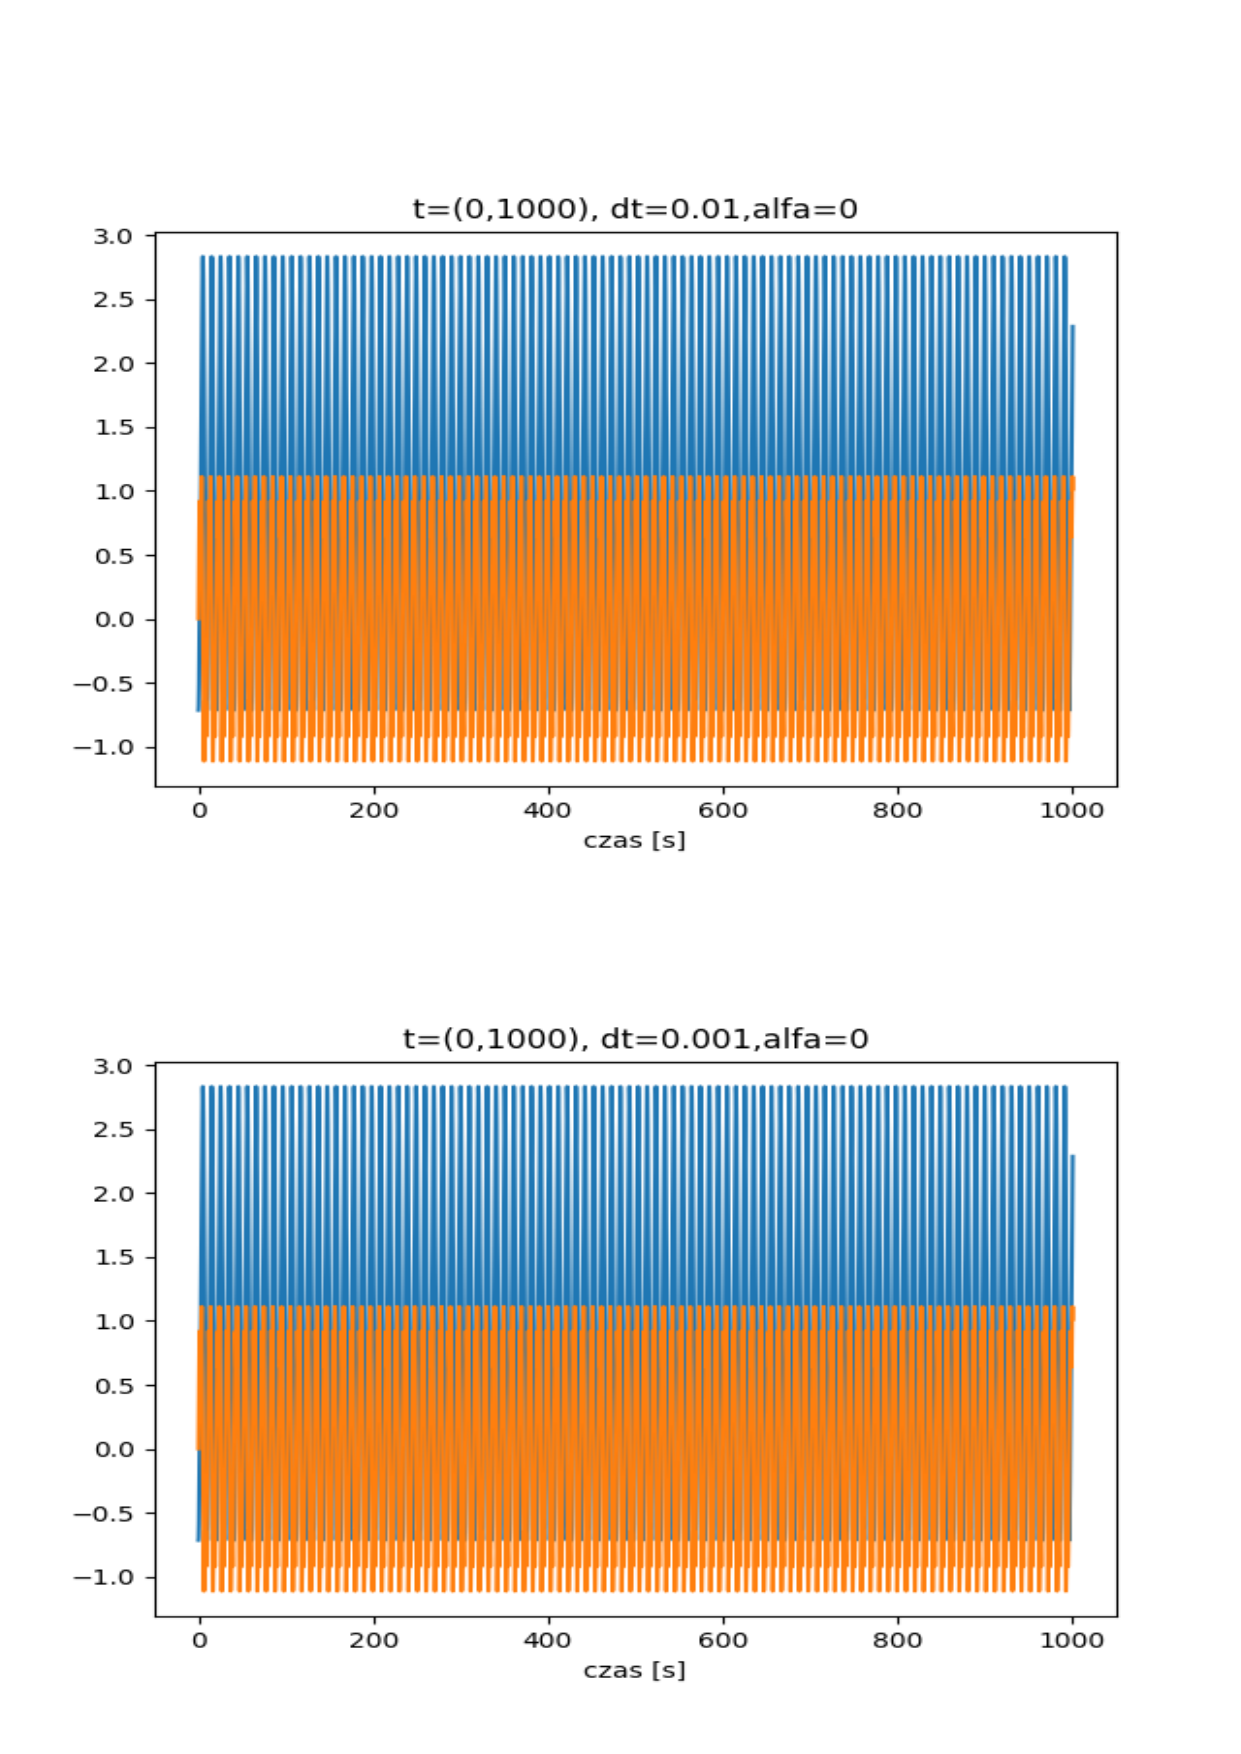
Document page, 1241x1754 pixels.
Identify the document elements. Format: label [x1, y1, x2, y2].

picture [0, 975, 1241, 1696]
picture [0, 145, 1241, 866]
